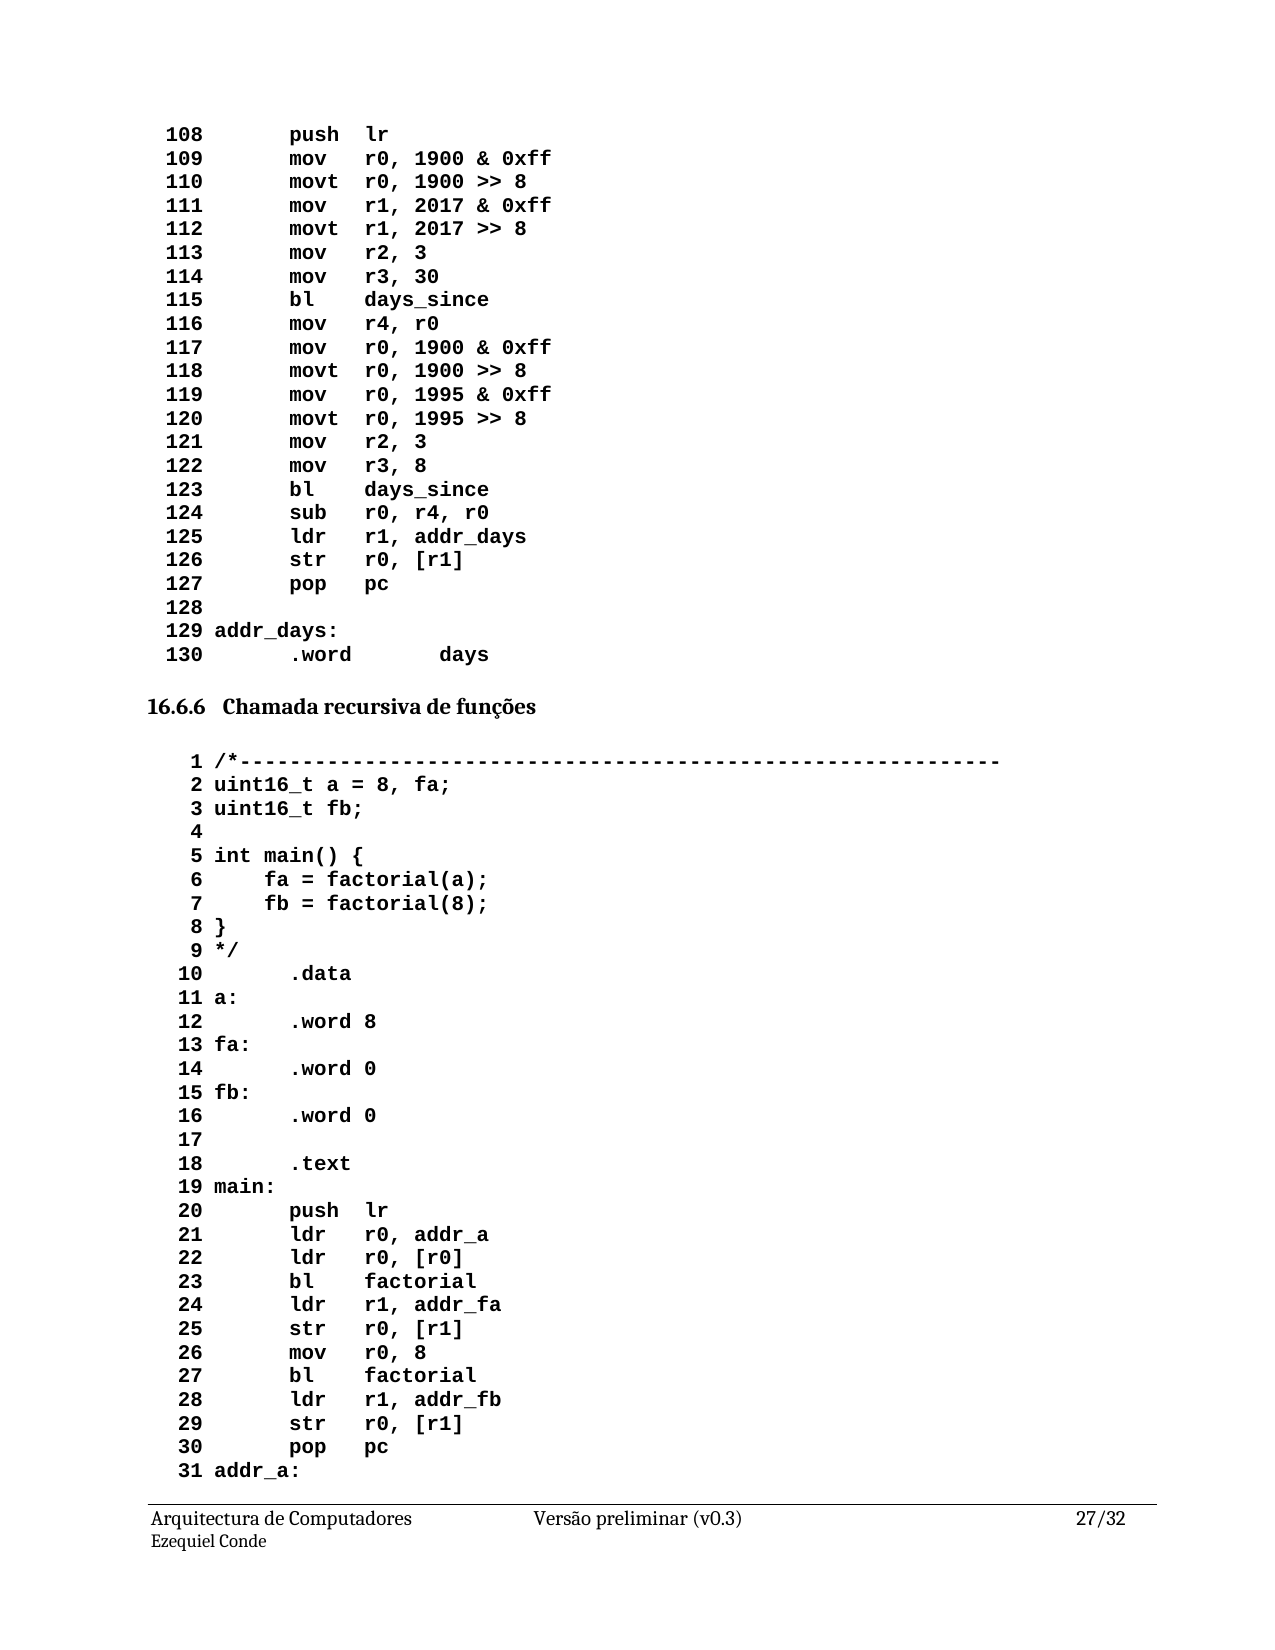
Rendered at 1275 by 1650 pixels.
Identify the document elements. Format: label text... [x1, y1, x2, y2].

table_header push lr mov r0, 1900 & 0xff movt r0, 1900 >> 8 mov r1, 2017 & 0xff movt r1, 2017 >> 8 mov r2, 3 mov r3, 30 bl days_since mov r4, r0 mov r0, 1900 & 0xff movt r0, 1900 >> 8 mov r0, 1995 & 0xff movt r0, 1995 >> 8 mov r2, 3 mov r3, 8 bl days_since sub r0, r4, r0 ldr r1, addr_days str r0, [r1] pop pc addr_days: .word days [209, 118, 1157, 673]
table_header /*------------------------------------------------------------- uint16_t a = 8, fa; uint16_t fb; int main() { fa = factorial(a); fb = factorial(8); } */ .data a: .word 8 fa: .word 0 fb: .word 0 .text main: push lr ldr r0, addr_a ldr r0, [r0] bl factorial ldr r1, addr_fa str r0, [r1] mov r0, 8 bl factorial ldr r1, addr_fb str r0, [r1] pop pc addr_a: [208, 745, 1157, 1489]
subtitle Chamada recursiva de funções [148, 694, 1157, 720]
table_header 108 109 110 111 112 113 114 115 116 117 118 119 120 121 122 123 124 125 126 127 128 129 130 [148, 118, 208, 673]
table_header 1 2 3 4 5 6 7 8 9 10 11 12 13 14 15 16 17 18 19 20 21 22 23 24 25 26 27 28 29 30 31 [148, 745, 208, 1489]
